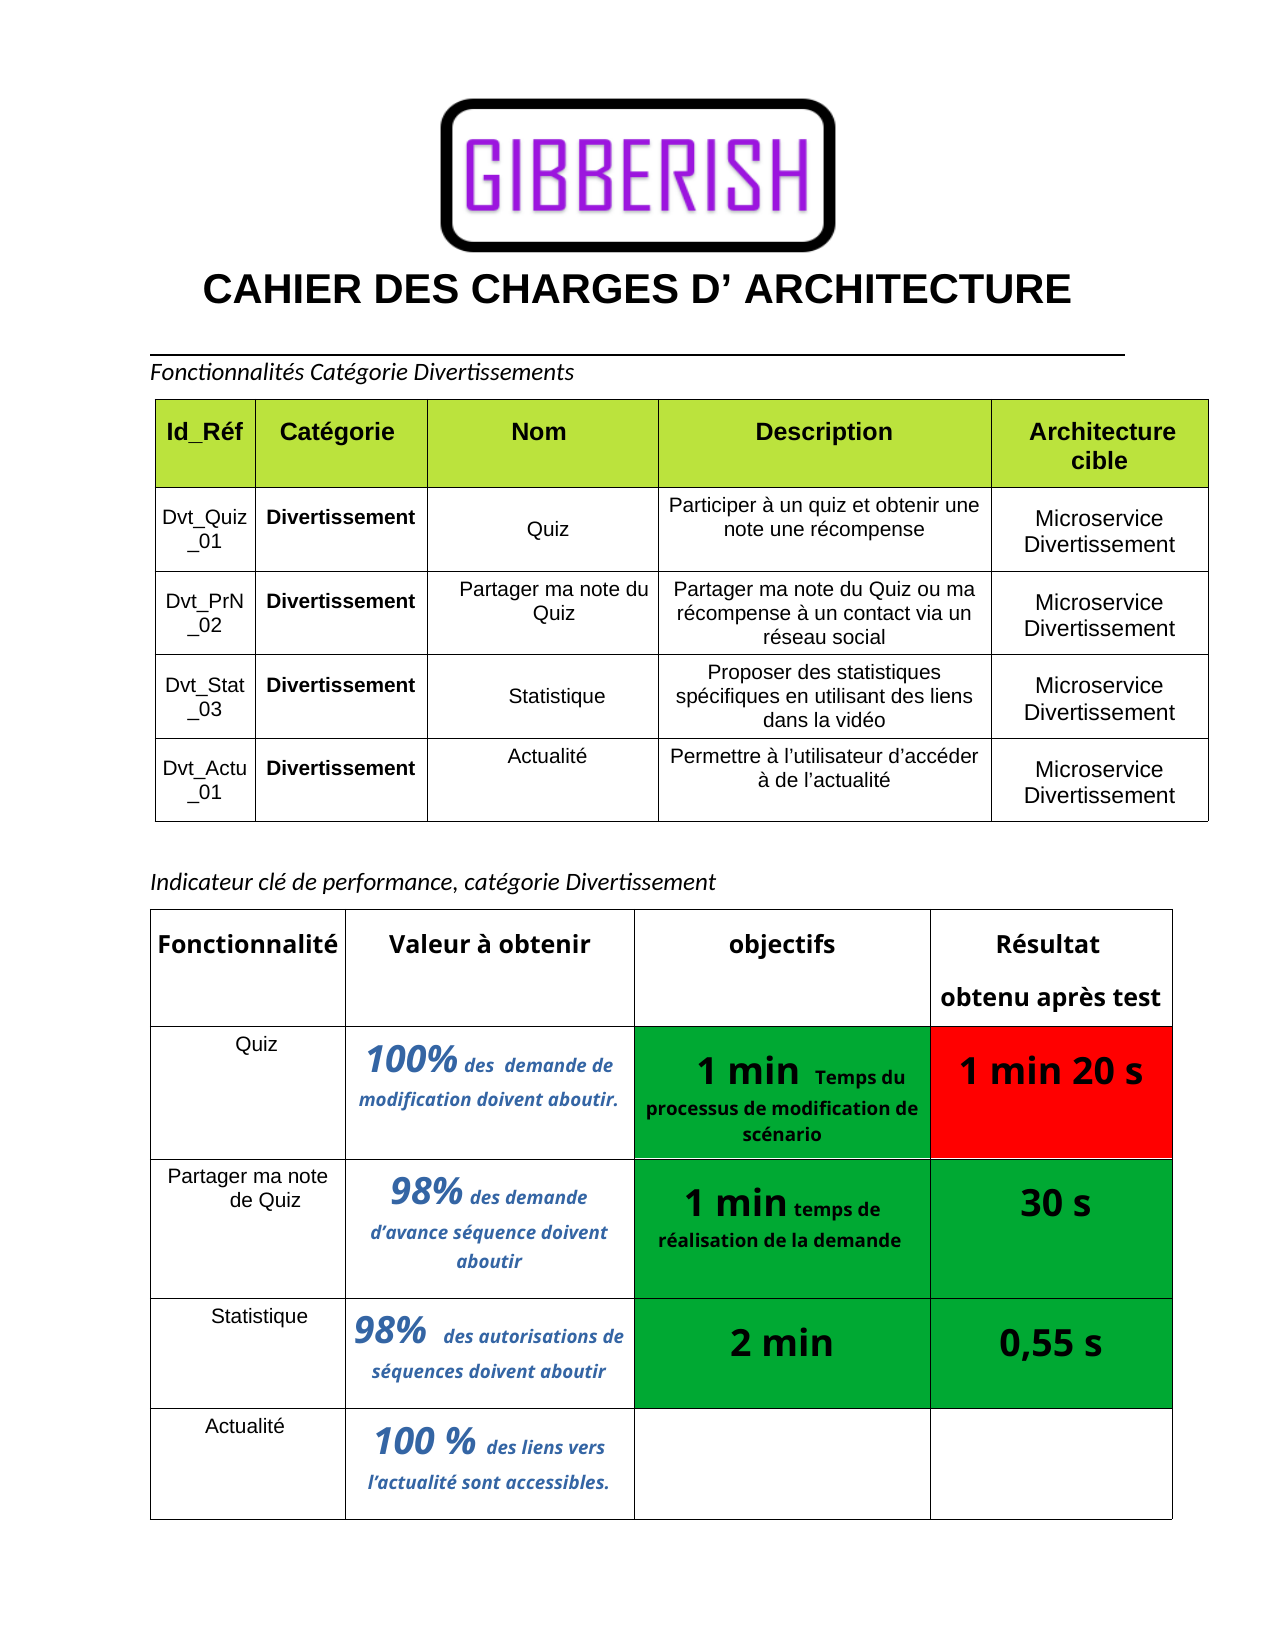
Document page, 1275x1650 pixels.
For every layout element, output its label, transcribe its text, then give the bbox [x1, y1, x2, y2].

table_cell Dvt_PrN_02 [156, 572, 255, 654]
table_cell Dvt_Actu_01 [156, 739, 255, 821]
table_header Id_Réf [156, 400, 255, 487]
table_header Nom [428, 400, 658, 487]
table_header Architecture cible [992, 400, 1208, 487]
table_cell Partager ma note du Quiz ou ma récompense à un contact via un réseau social [659, 572, 991, 654]
table_cell Statistique [151, 1299, 345, 1408]
table_cell Microservice Divertissement [992, 572, 1208, 654]
table_header Catégorie [256, 400, 427, 487]
table_header Résultat obtenu après test [931, 910, 1172, 1026]
table_cell 2 min [635, 1299, 930, 1408]
table_cell 30 s [931, 1160, 1172, 1298]
table_cell Quiz [428, 488, 658, 571]
table_cell 1 min Temps du processus de modification de scénario [635, 1027, 930, 1158]
table_cell Partager ma note du Quiz [428, 572, 658, 654]
table_cell Microservice Divertissement [992, 739, 1208, 821]
table_cell [635, 1409, 930, 1519]
table_header Description [659, 400, 991, 487]
table_cell Divertissement [256, 488, 427, 571]
table_cell Proposer des statistiques spécifiques en utilisant des liens dans la vidéo [659, 655, 991, 738]
table_cell [931, 1409, 1172, 1519]
table_cell 1 min 20 s [931, 1027, 1172, 1158]
table_cell Microservice Divertissement [992, 488, 1208, 571]
table_cell 100% des demande de modification doivent aboutir. [346, 1027, 634, 1158]
table_cell 1 min temps de réalisation de la demande [635, 1160, 930, 1298]
text Fonctionnalités Catégorie Divertissements [150, 356, 1125, 386]
table_header Valeur à obtenir [346, 910, 634, 1026]
table_cell Participer à un quiz et obtenir une note une récompense [659, 488, 991, 571]
table_cell 0,55 s [931, 1299, 1172, 1408]
table_cell Divertissement [256, 739, 427, 821]
table_cell Actualité [428, 739, 658, 821]
picture [429, 86, 846, 265]
table_cell Statistique [428, 655, 658, 738]
table_cell 100 % des liens vers l’actualité sont accessibles. [346, 1409, 634, 1519]
table_header objectifs [635, 910, 930, 1026]
table_cell Permettre à l’utilisateur d’accéder à de l’actualité [659, 739, 991, 821]
table_cell Microservice Divertissement [992, 655, 1208, 738]
table_cell Actualité [151, 1409, 345, 1519]
table_cell Divertissement [256, 655, 427, 738]
text Indicateur clé de performance, catégorie Divertissement [150, 866, 1125, 896]
table_cell Dvt_Stat_03 [156, 655, 255, 738]
table_cell Divertissement [256, 572, 427, 654]
table_cell 98% des demande d’avance séquence doivent aboutir [346, 1160, 634, 1298]
table_cell Quiz [151, 1027, 345, 1158]
table_cell Dvt_Quiz_01 [156, 488, 255, 571]
table_cell Partager ma note de Quiz [151, 1160, 345, 1298]
table_cell 98% des autorisations de séquences doivent aboutir [346, 1299, 634, 1408]
table_header Fonctionnalité [151, 910, 345, 1026]
